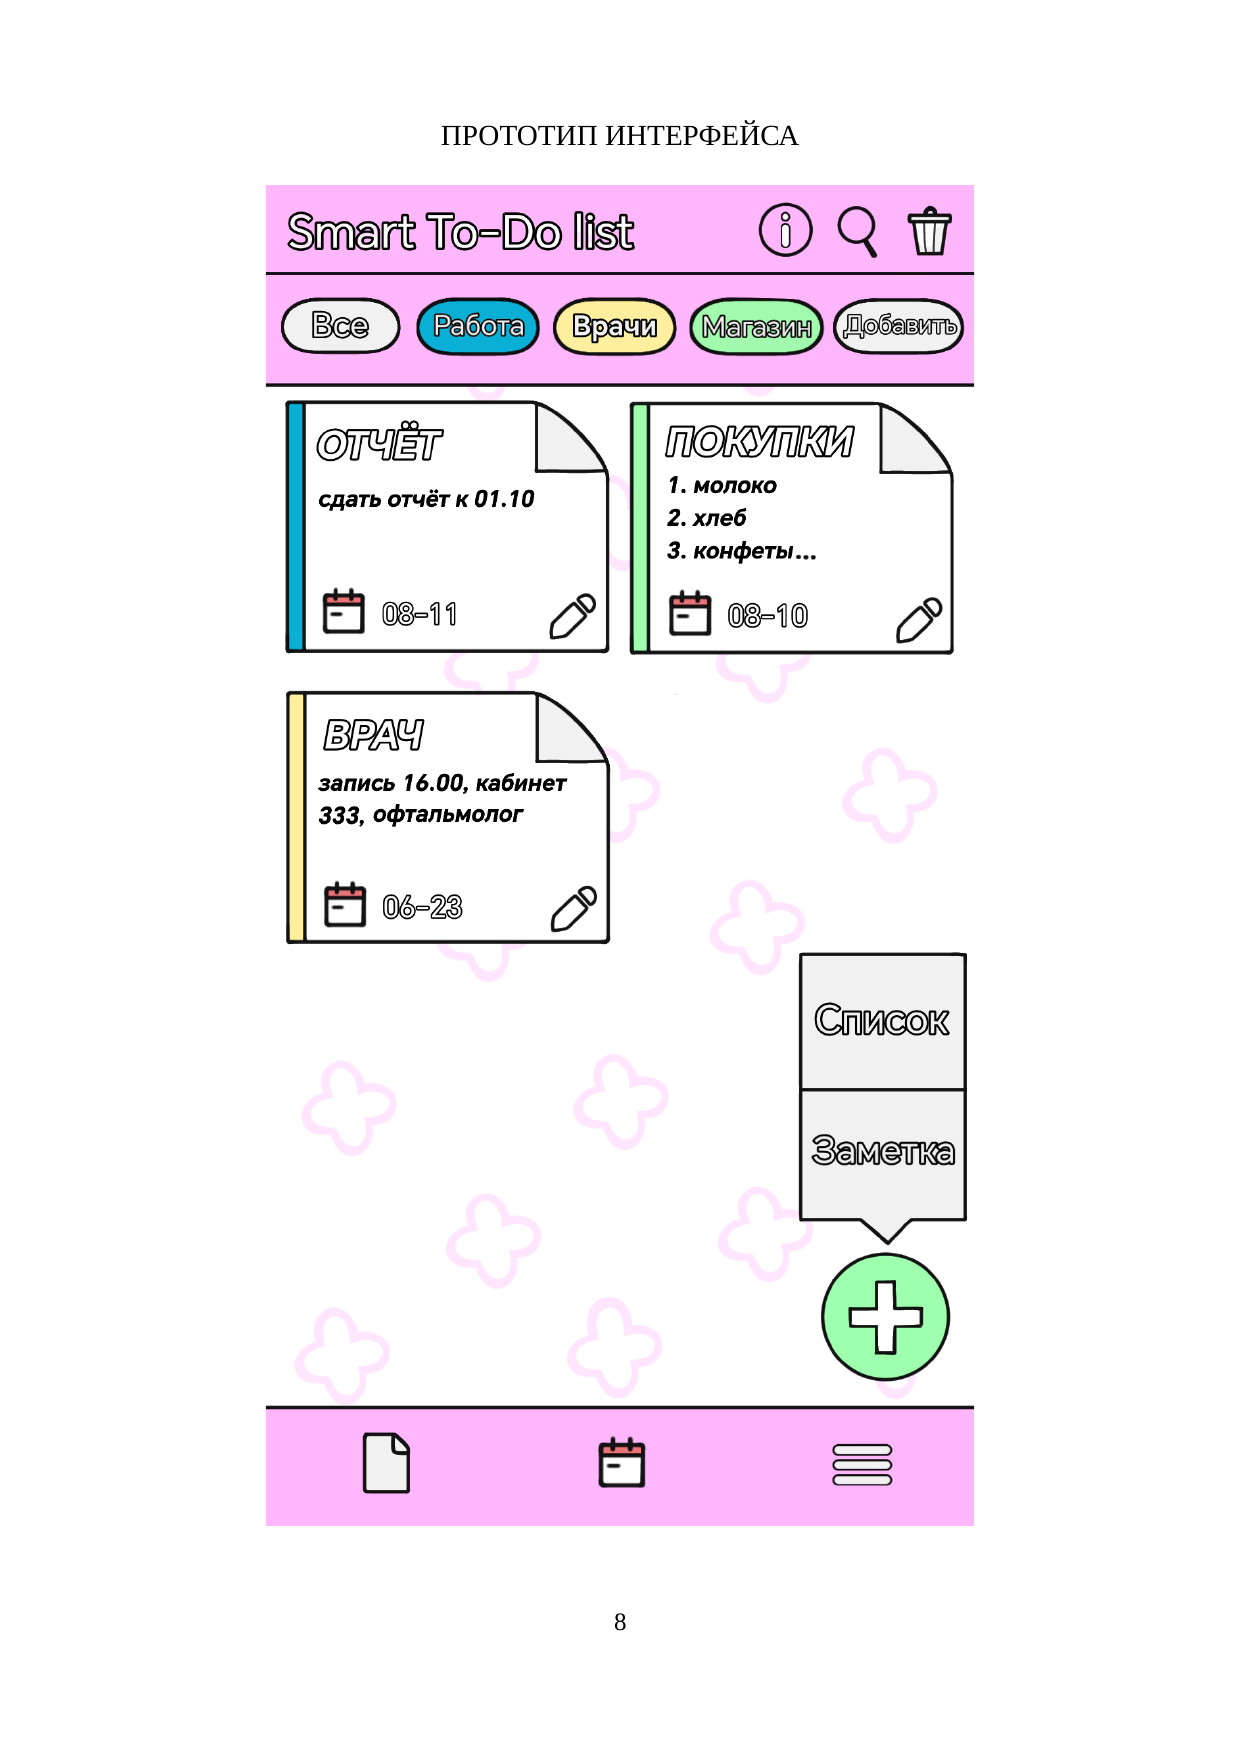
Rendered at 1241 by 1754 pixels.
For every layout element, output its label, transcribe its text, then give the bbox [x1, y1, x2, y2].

text ПРОТОТИП ИНТЕРФЕЙСА [118, 118, 1122, 152]
picture [265, 185, 975, 1526]
